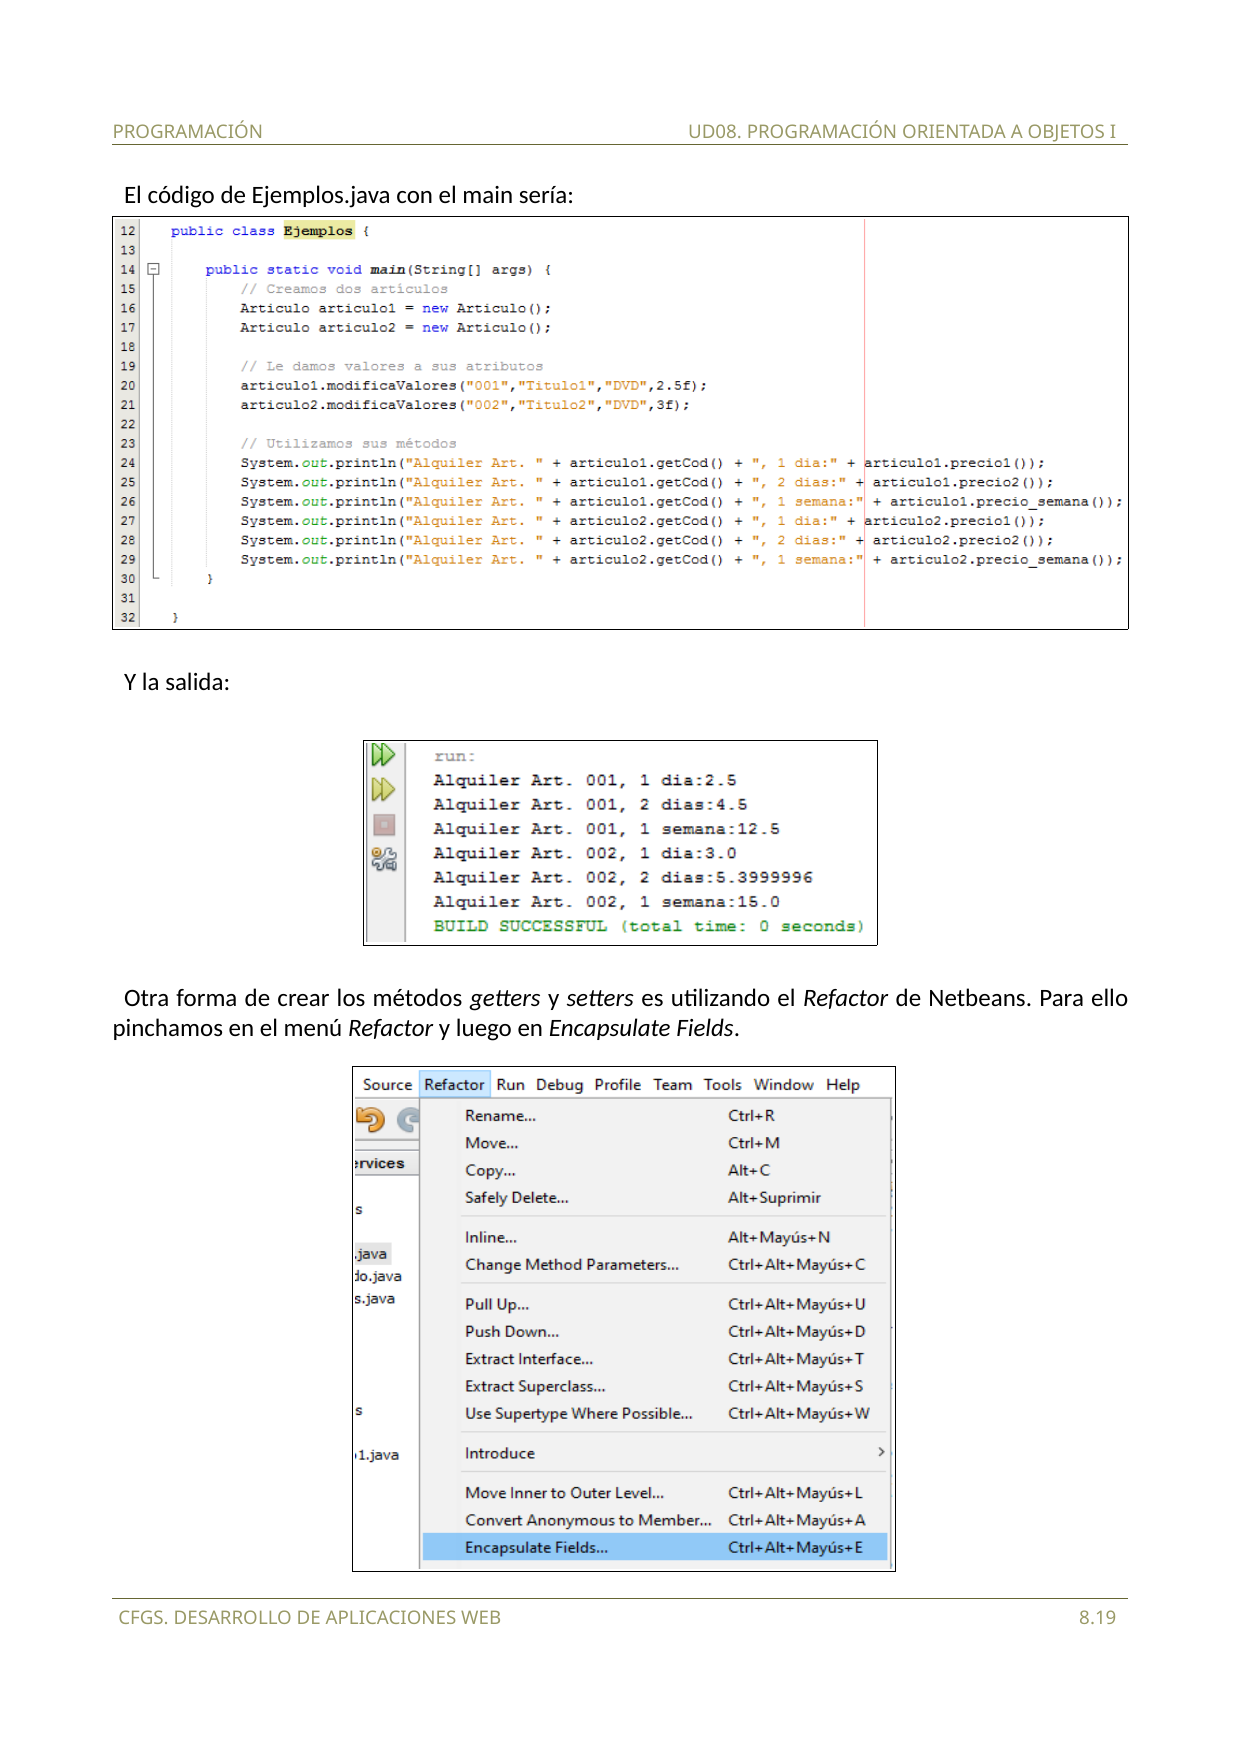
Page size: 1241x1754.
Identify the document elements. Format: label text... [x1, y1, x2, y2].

picture [366, 743, 875, 942]
picture [115, 219, 1125, 627]
picture [355, 1069, 893, 1569]
text Y la salida: [112, 666, 1128, 697]
text Otra forma de crear los métodos getters y setters es utilizando el Refactor de Netbeans. Para ello pinchamos en el menú Refactor y luego en Encapsulate Fields. [112, 982, 1128, 1043]
text El código de Ejemplos.java con el main sería: [112, 179, 1128, 210]
